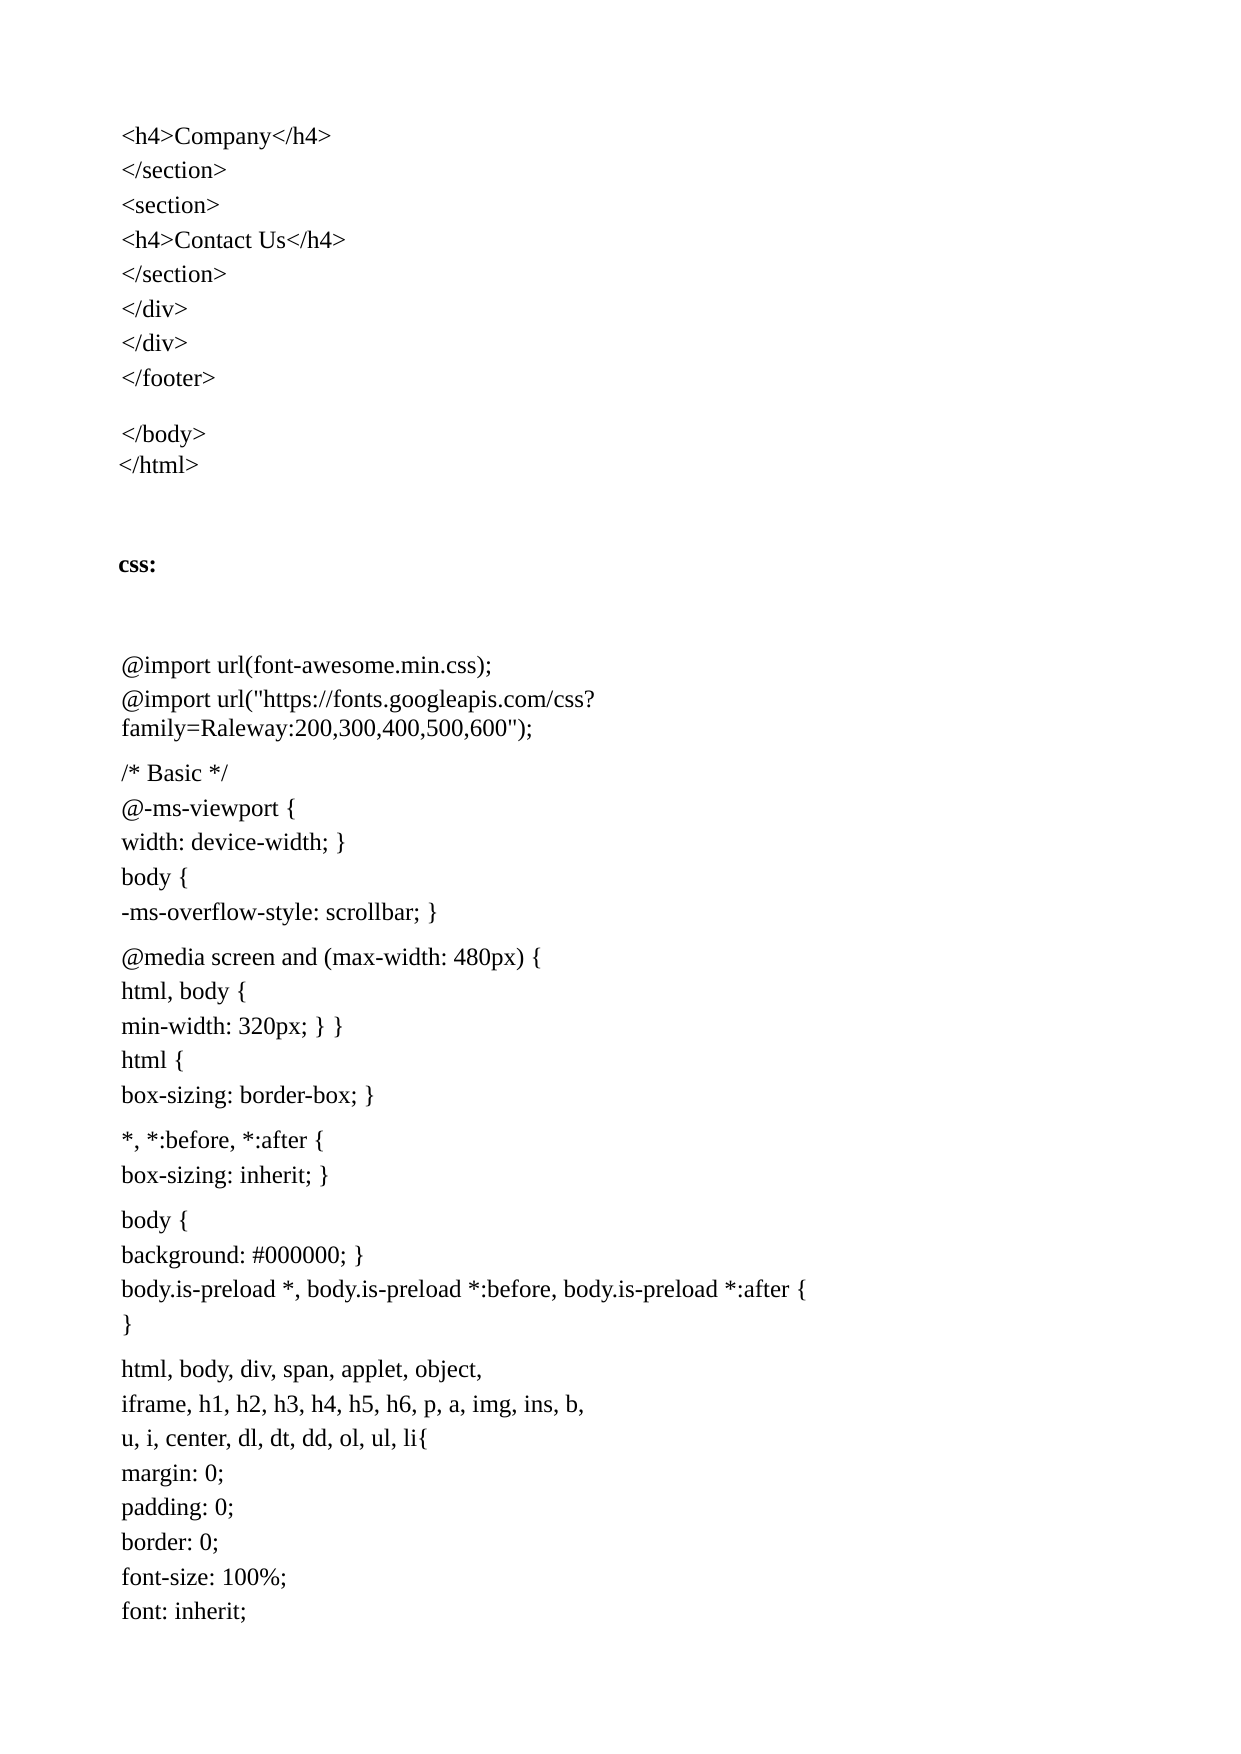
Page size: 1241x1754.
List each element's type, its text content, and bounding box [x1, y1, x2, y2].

table_header </div> [118, 291, 201, 326]
table_header [118, 1192, 136, 1202]
table_header html { [118, 1043, 196, 1077]
table_header font: inherit; [118, 1593, 256, 1628]
table_header html, body { [118, 974, 258, 1008]
table_header [118, 928, 136, 939]
table_header [118, 1341, 136, 1351]
table_header *, *:before, *:after { [118, 1123, 338, 1157]
table_header [118, 405, 136, 416]
table_header box-sizing: border-box; } [118, 1077, 386, 1112]
table_header <h4>Contact Us</h4> [118, 222, 358, 256]
table_header </footer> [118, 360, 230, 395]
table_header font-size: 100%; [118, 1559, 298, 1593]
table_header </section> [118, 256, 240, 291]
table_header body.is-preload *, body.is-preload *:before, body.is-preload *:after { [118, 1271, 819, 1306]
table_header @-ms-viewport { [118, 790, 310, 824]
table_header </section> [118, 153, 240, 187]
table_header @import url(font-awesome.min.css); [118, 647, 502, 681]
text </html> [118, 451, 1122, 479]
table_header iframe, h1, h2, h3, h4, h5, h6, p, a, img, ins, b, [118, 1386, 589, 1420]
table_header [118, 745, 136, 755]
table_header -ms-overflow-style: scrollbar; } [118, 894, 450, 928]
table_header [118, 395, 136, 405]
table_header </body> [118, 416, 220, 451]
table_header } [118, 1306, 148, 1341]
table_header [118, 1112, 136, 1122]
table_header background: #000000; } [118, 1237, 377, 1271]
table_header @import url("https://fonts.googleapis.com/css?family=Raleway:200,300,400,500,600"); [118, 681, 1007, 745]
table_header html, body, div, span, applet, object, [118, 1351, 493, 1386]
table_header border: 0; [118, 1524, 230, 1559]
table_header body { [118, 859, 202, 894]
table_header u, i, center, dl, dt, dd, ol, ul, li{ [118, 1420, 432, 1455]
table_header margin: 0; [118, 1455, 234, 1489]
table_header <h4>Company</h4> [118, 118, 343, 153]
table_header @media screen and (max-width: 480px) { [118, 939, 549, 973]
table_header /* Basic */ [118, 755, 241, 790]
text css: [118, 549, 1122, 577]
table_header padding: 0; [118, 1490, 244, 1524]
table_header </div> [118, 326, 201, 360]
table_header box-sizing: inherit; } [118, 1157, 340, 1192]
table_header width: device-width; } [118, 825, 357, 859]
table_header body { [118, 1202, 202, 1237]
table_header min-width: 320px; } } [118, 1008, 355, 1043]
table_header <section> [118, 187, 233, 222]
